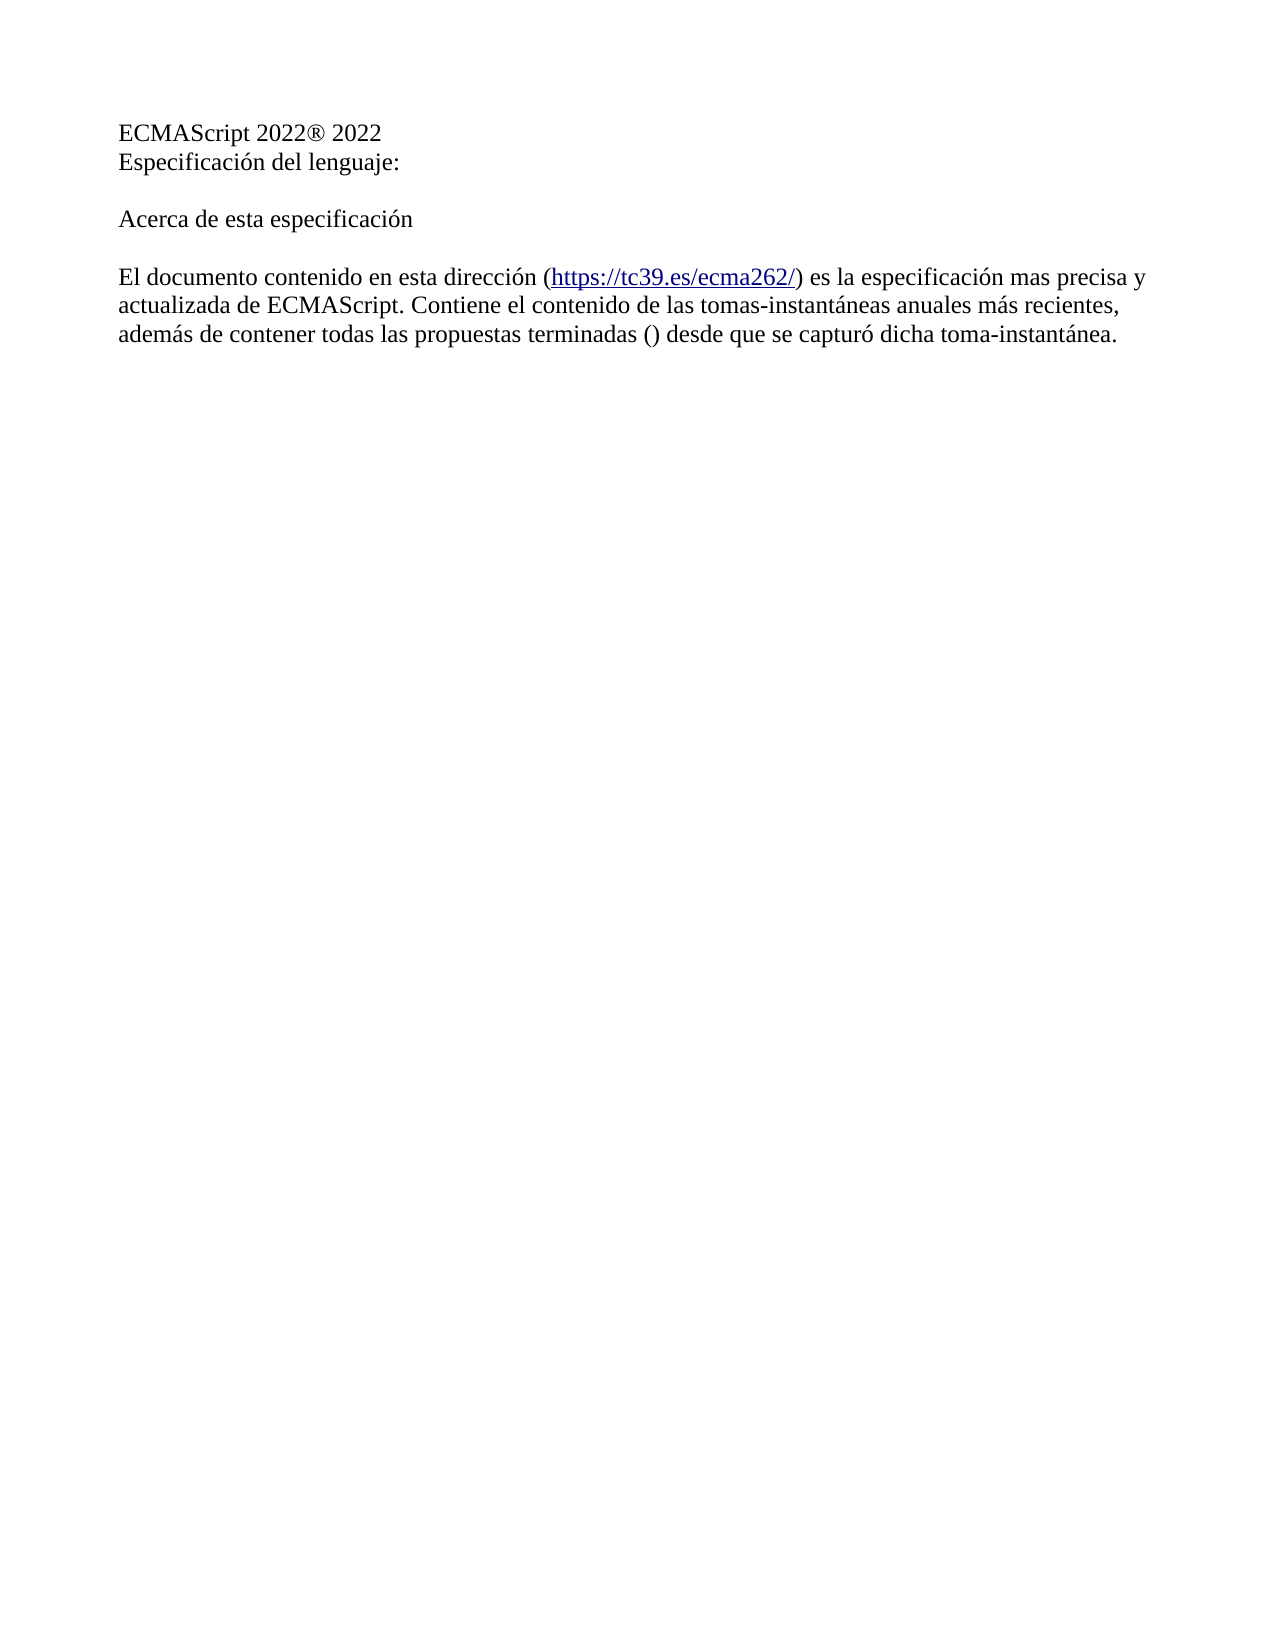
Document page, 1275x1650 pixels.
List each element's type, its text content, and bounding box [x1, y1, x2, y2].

text ECMAScript 2022® 2022 [118, 118, 1157, 147]
text El documento contenido en esta dirección (https://tc39.es/ecma262/) es la especificación mas precisa y actualizada de ECMAScript. Contiene el contenido de las tomas-instantáneas anuales más recientes, además de contener todas las propuestas terminadas () desde que se capturó dicha toma-instantánea. [118, 262, 1157, 348]
text Especificación del lenguaje: [118, 147, 1157, 176]
text Acerca de esta especificación [118, 204, 1157, 233]
